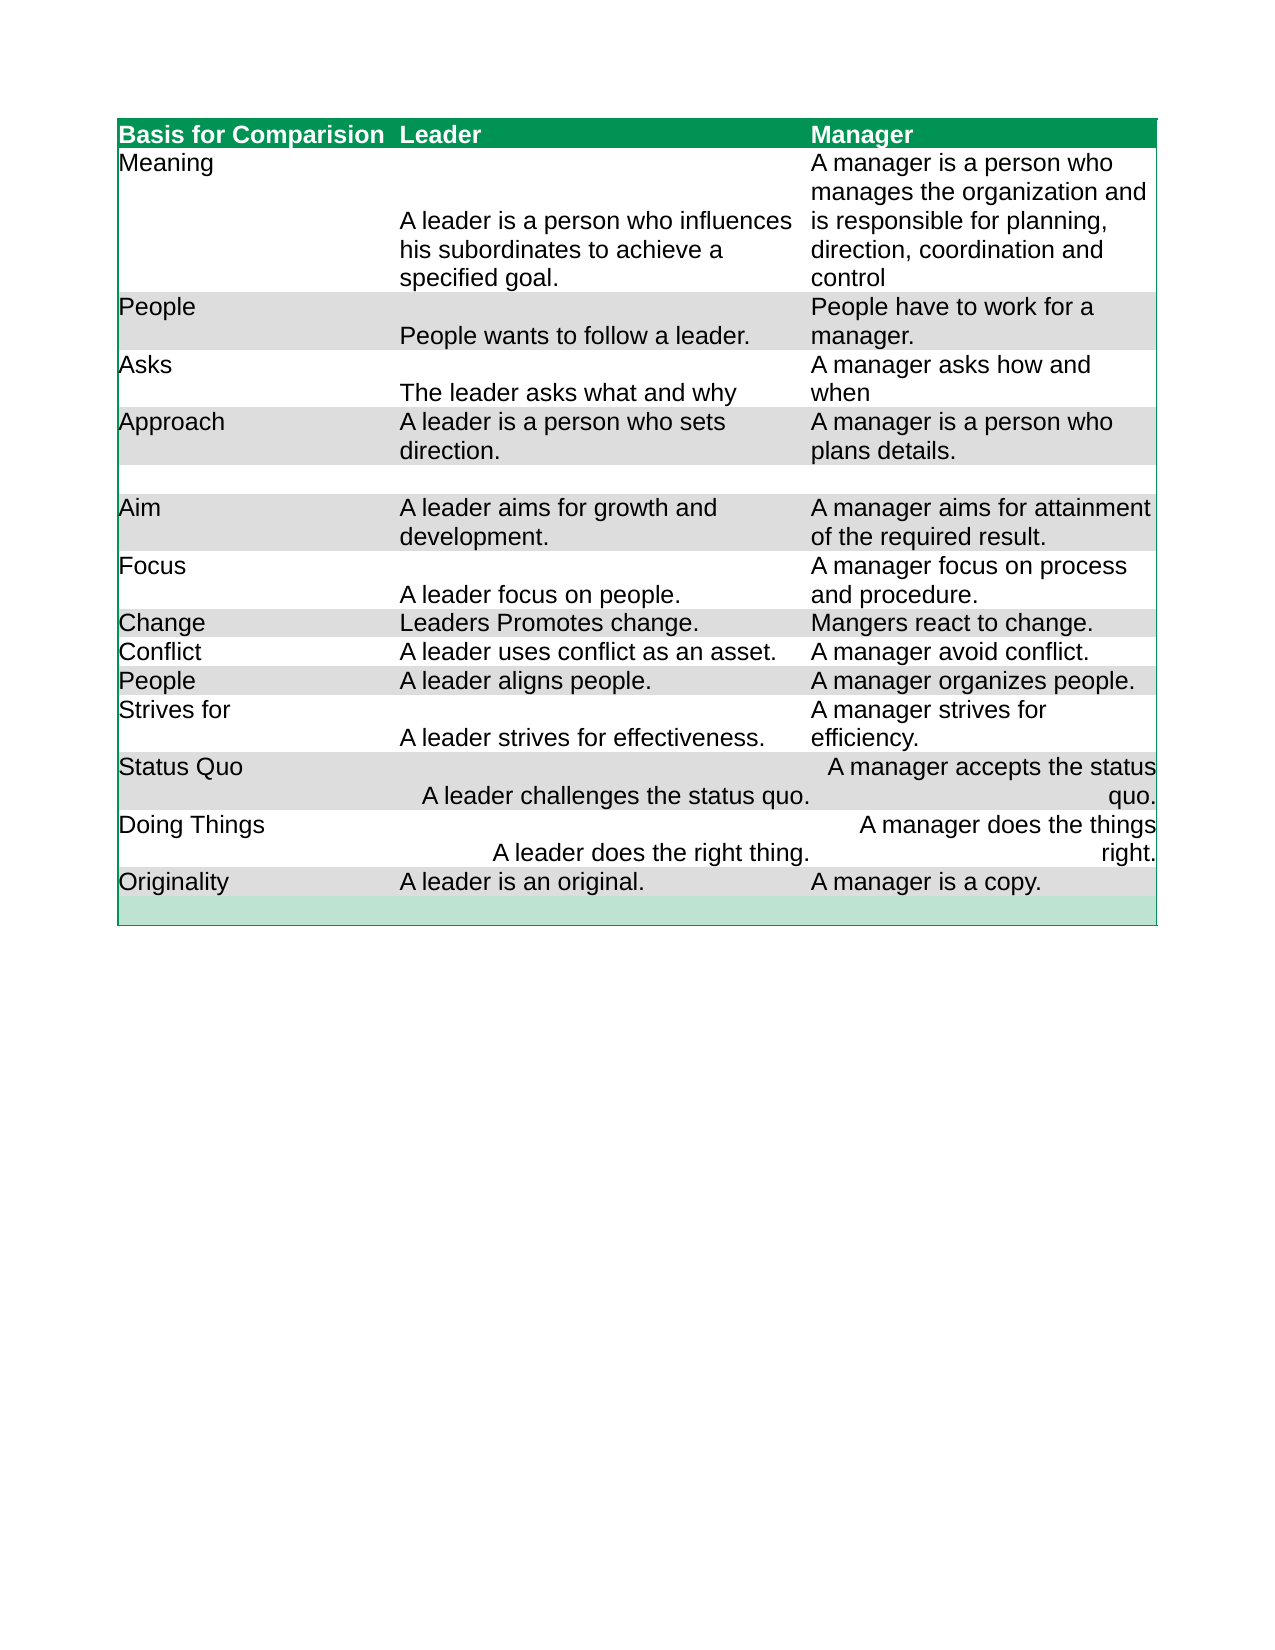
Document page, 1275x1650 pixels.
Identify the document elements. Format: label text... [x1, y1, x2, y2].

table_cell A leader is an original. [399, 867, 811, 896]
table_cell A manager avoid conflict. [811, 637, 1156, 666]
table_cell People wants to follow a leader. [399, 292, 811, 350]
table_cell A leader is a person who influences his subordinates to achieve a specified goal. [399, 149, 811, 292]
table_cell A leader challenges the status quo. [399, 752, 811, 810]
table_cell A manager asks how and when [811, 350, 1156, 407]
table_cell The leader asks what and why [399, 350, 811, 407]
table_cell A leader uses conflict as an asset. [399, 637, 811, 666]
table_cell Strives for [119, 695, 399, 752]
table_header Basis for Comparision [119, 120, 399, 148]
table_cell People have to work for a manager. [811, 292, 1156, 350]
table_cell Leaders Promotes change. [399, 609, 811, 637]
table_cell A manager focus on process and procedure. [811, 551, 1156, 608]
table_cell Asks [119, 350, 399, 407]
table_cell A manager is a person who manages the organization and is responsible for planning, direction, coordination and control [811, 149, 1156, 292]
table_cell Status Quo [119, 752, 399, 810]
table_cell [811, 896, 1156, 925]
table_cell [119, 896, 399, 925]
table_cell [399, 896, 811, 925]
table_cell [811, 465, 1156, 493]
table_cell Approach [119, 407, 399, 465]
table_cell Originality [119, 867, 399, 896]
table_cell A leader aims for growth and development. [399, 494, 811, 551]
table_cell A manager does the things right. [811, 810, 1156, 867]
table_cell People [119, 292, 399, 350]
table_cell A manager strives for efficiency. [811, 695, 1156, 752]
table_cell A manager accepts the status quo. [811, 752, 1156, 810]
table_cell People [119, 666, 399, 695]
table_cell Change [119, 609, 399, 637]
table_cell Doing Things [119, 810, 399, 867]
table_cell Aim [119, 494, 399, 551]
table_cell A leader is a person who sets direction. [399, 407, 811, 465]
table_cell A leader aligns people. [399, 666, 811, 695]
table_cell A manager is a copy. [811, 867, 1156, 896]
table_cell A manager aims for attainment of the required result. [811, 494, 1156, 551]
table_cell Focus [119, 551, 399, 608]
table_cell Conflict [119, 637, 399, 666]
table_cell A leader does the right thing. [399, 810, 811, 867]
table_cell A leader strives for effectiveness. [399, 695, 811, 752]
table_header Leader [399, 120, 811, 148]
table_cell [119, 465, 399, 493]
table_cell Mangers react to change. [811, 609, 1156, 637]
table_cell Meaning [119, 149, 399, 292]
table_cell [399, 465, 811, 493]
table_cell A manager is a person who plans details. [811, 407, 1156, 465]
table_header Manager [811, 120, 1156, 148]
table_cell A manager organizes people. [811, 666, 1156, 695]
table_cell A leader focus on people. [399, 551, 811, 608]
